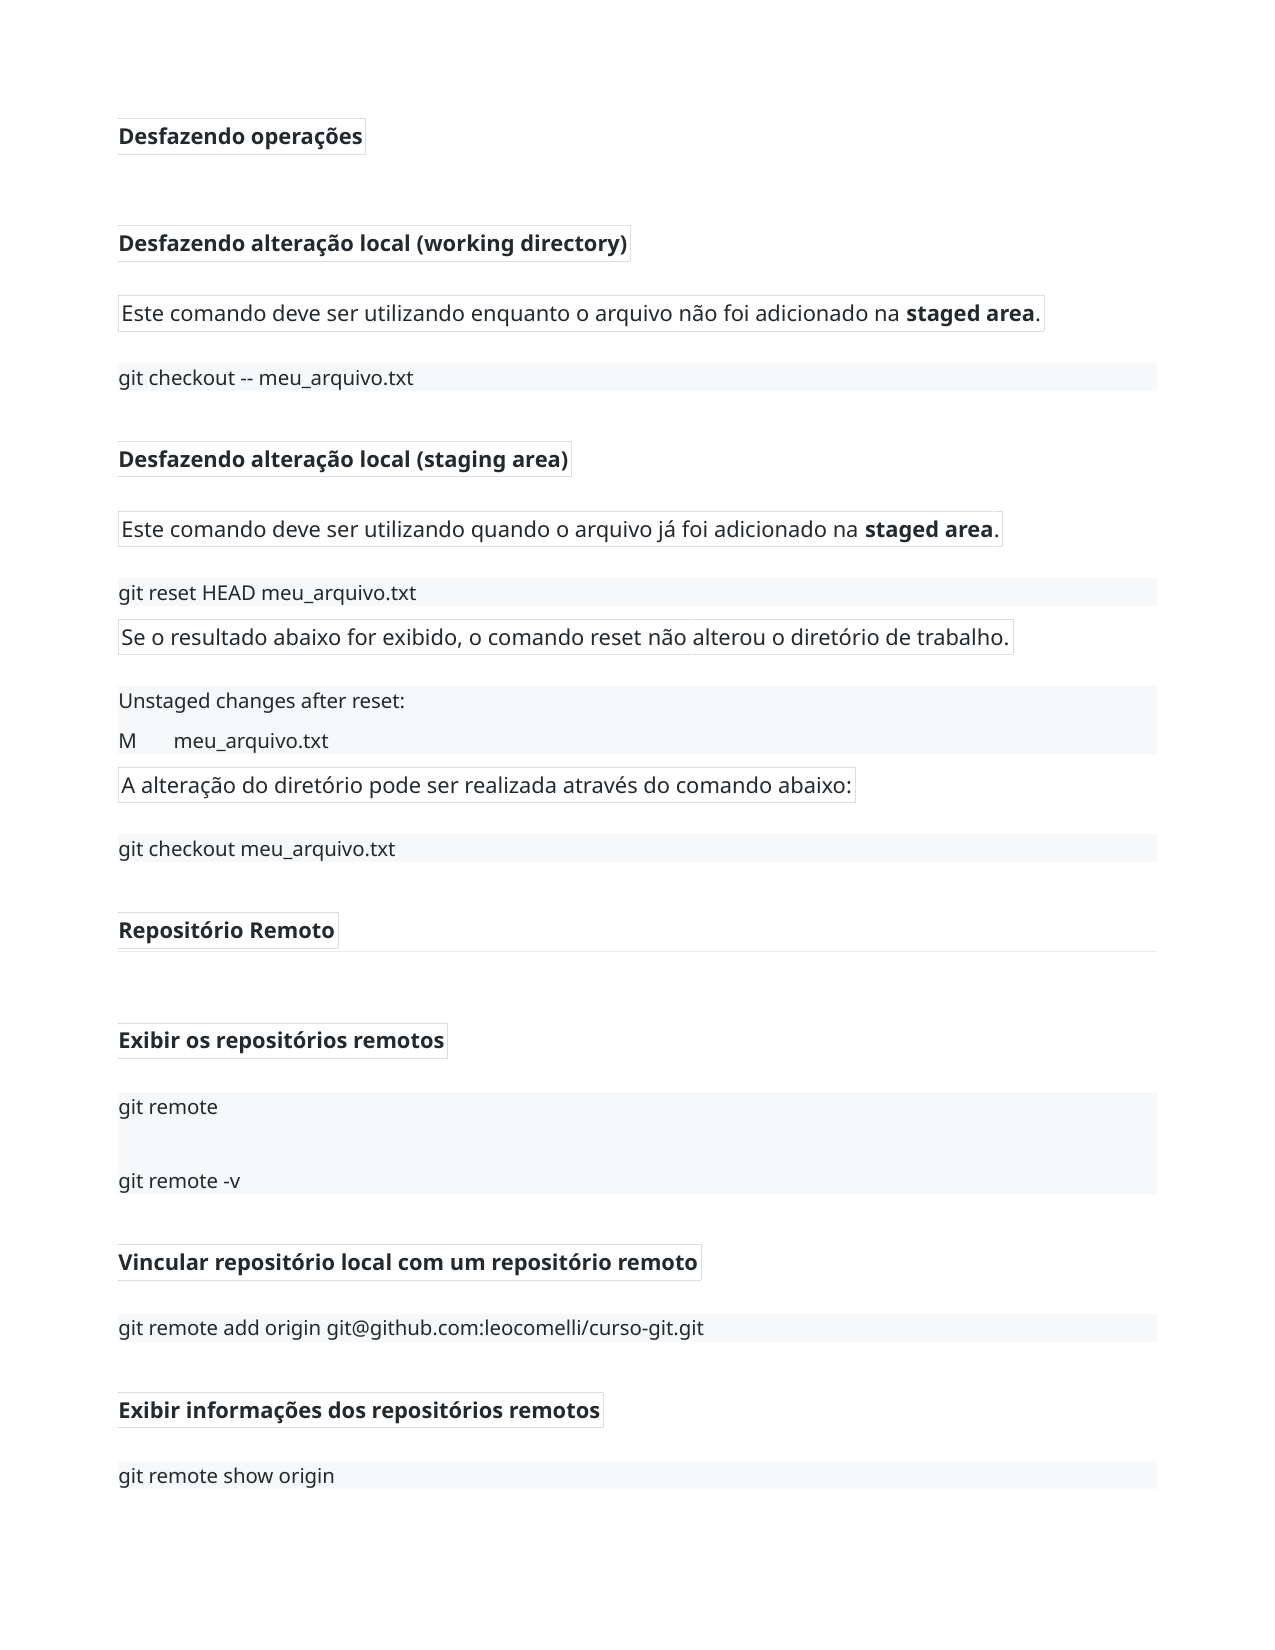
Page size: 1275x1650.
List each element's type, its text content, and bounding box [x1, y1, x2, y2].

subtitle [702, 1244, 1157, 1280]
text [1014, 618, 1157, 654]
text git remote show origin [118, 1461, 1157, 1489]
subtitle Desfazendo alteração local (staging area) [118, 442, 571, 476]
text git checkout -- meu_arquivo.txt [118, 363, 1157, 391]
subtitle [366, 118, 1157, 154]
subtitle Exibir os repositórios remotos [118, 1024, 447, 1058]
text git checkout meu_arquivo.txt [118, 834, 1157, 862]
subtitle [572, 441, 1157, 477]
subtitle Desfazendo operações [118, 119, 365, 154]
text Se o resultado abaixo for exibido, o comando reset não alterou o diretório de trabalho. [119, 620, 1013, 654]
text Unstaged changes after reset: [118, 686, 1157, 714]
subtitle [604, 1392, 1157, 1427]
text A alteração do diretório pode ser realizada através do comando abaixo: [119, 768, 855, 802]
text [1003, 511, 1157, 546]
text git remote -v [118, 1167, 1157, 1194]
subtitle [631, 225, 1157, 261]
subtitle [448, 1022, 1157, 1058]
subtitle Desfazendo alteração local (working directory) [118, 226, 630, 261]
subtitle Repositório Remoto [118, 912, 1157, 951]
text git remote add origin git@github.com:leocomelli/curso-git.git [118, 1314, 1157, 1342]
text M meu_arquivo.txt [118, 727, 1157, 754]
text [856, 767, 1157, 802]
text git reset HEAD meu_arquivo.txt [118, 578, 1157, 606]
text Este comando deve ser utilizando enquanto o arquivo não foi adicionado na staged area. [119, 296, 1044, 331]
subtitle Exibir informações dos repositórios remotos [118, 1393, 603, 1427]
text [1045, 295, 1157, 331]
text Este comando deve ser utilizando quando o arquivo já foi adicionado na staged area. [119, 512, 1002, 546]
text git remote [118, 1092, 1157, 1120]
subtitle Vincular repositório local com um repositório remoto [118, 1245, 701, 1280]
